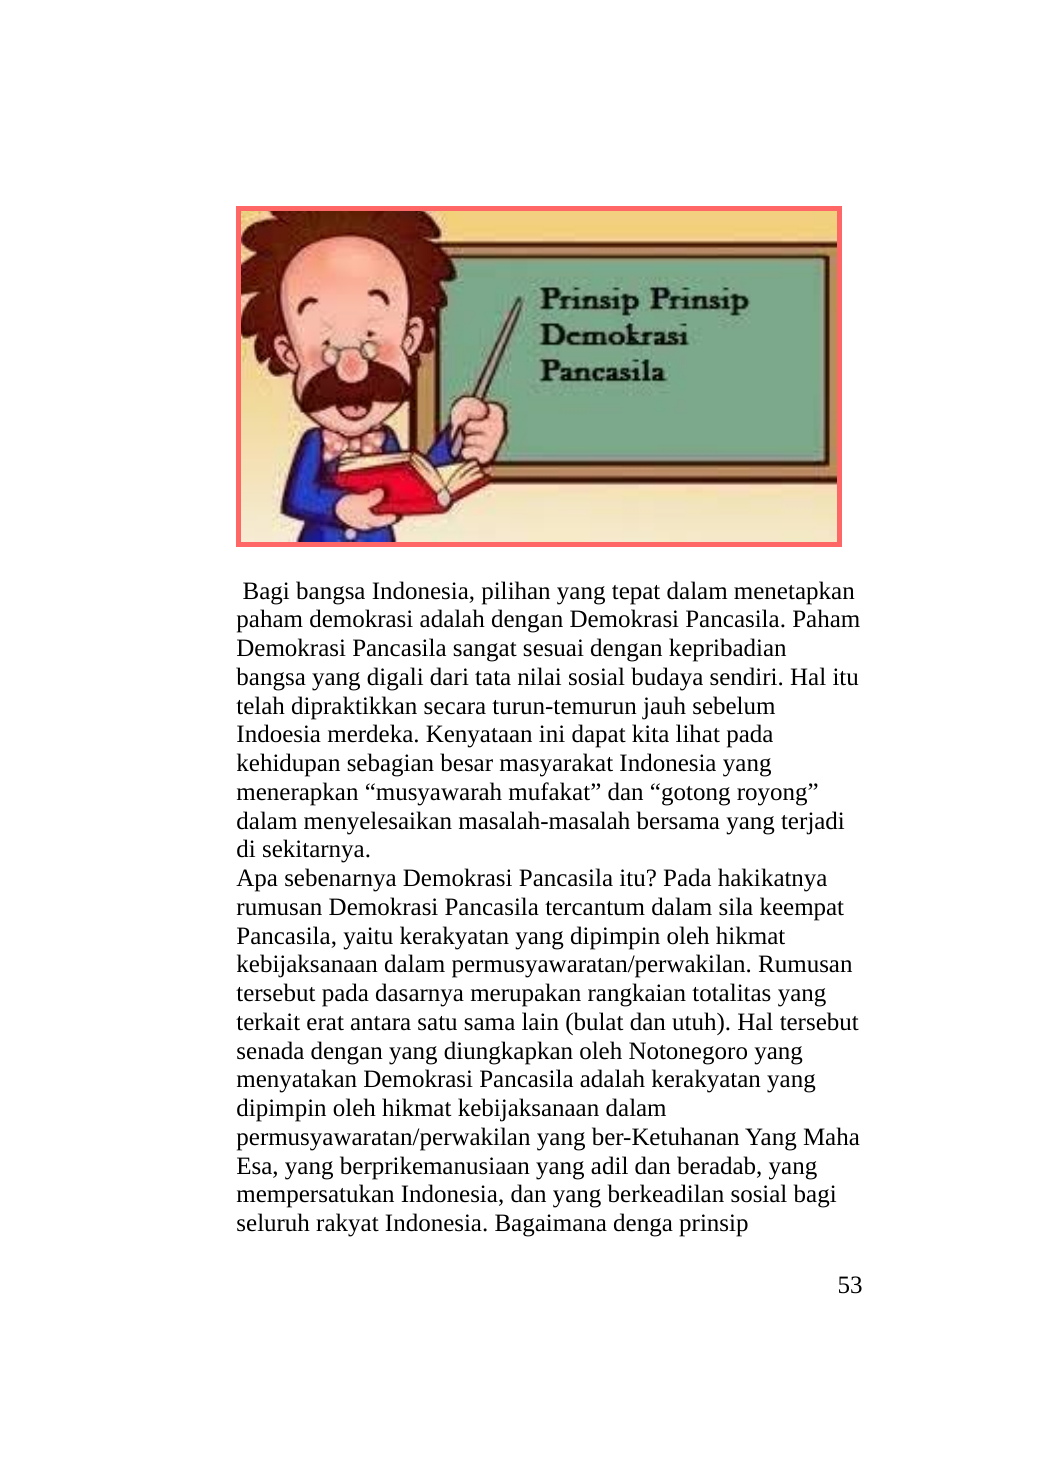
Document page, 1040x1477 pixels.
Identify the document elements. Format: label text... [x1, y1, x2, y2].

text Apa sebenarnya Demokrasi Pancasila itu? Pada hakikatnya rumusan Demokrasi Pancasila tercantum dalam sila keempat Pancasila, yaitu kerakyatan yang dipimpin oleh hikmat kebijaksanaan dalam permusyawaratan/perwakilan. Rumusan tersebut pada dasarnya merupakan rangkaian totalitas yang terkait erat antara satu sama lain (bulat dan utuh). Hal tersebut senada dengan yang diungkapkan oleh Notonegoro yang menyatakan Demokrasi Pancasila adalah kerakyatan yang dipimpin oleh hikmat kebijaksanaan dalam permusyawaratan/perwakilan yang ber-Ketuhanan Yang Maha Esa, yang berprikemanusiaan yang adil dan beradab, yang mempersatukan Indonesia, dan yang berkeadilan sosial bagi seluruh rakyat Indonesia. Bagaimana denga prinsip [236, 863, 862, 1237]
text Bagi bangsa Indonesia, pilihan yang tepat dalam menetapkan paham demokrasi adalah dengan Demokrasi Pancasila. Paham Demokrasi Pancasila sangat sesuai dengan kepribadian bangsa yang digali dari tata nilai sosial budaya sendiri. Hal itu telah dipraktikkan secara turun-temurun jauh sebelum Indoesia merdeka. Kenyataan ini dapat kita lihat pada kehidupan sebagian besar masyarakat Indonesia yang menerapkan “musyawarah mufakat” dan “gotong royong” dalam menyelesaikan masalah-masalah bersama yang terjadi di sekitarnya. [236, 576, 862, 863]
picture [241, 211, 837, 542]
